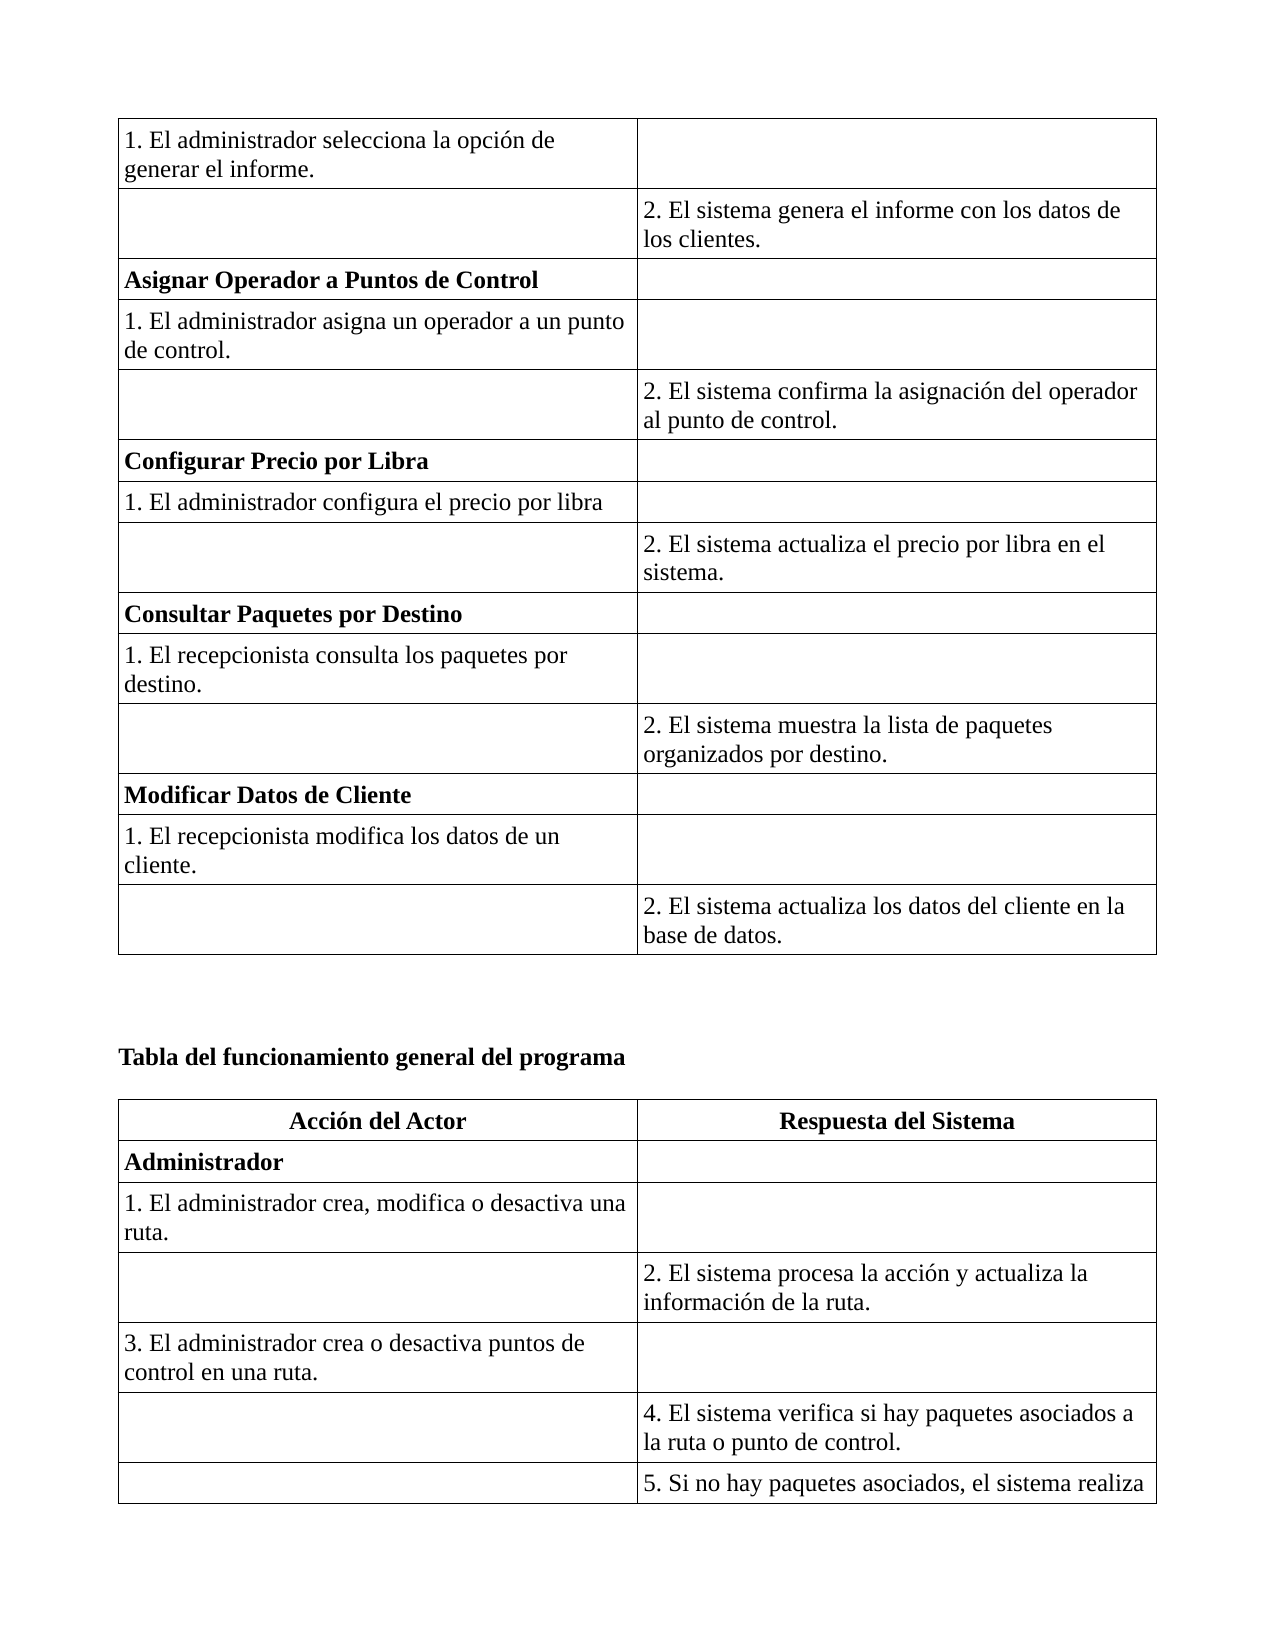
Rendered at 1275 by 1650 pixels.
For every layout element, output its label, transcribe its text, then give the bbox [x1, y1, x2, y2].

table_cell 2. El sistema genera el informe con los datos de los clientes. [638, 189, 1156, 258]
table_header Respuesta del Sistema [638, 1100, 1156, 1140]
table_cell [638, 774, 1156, 814]
table_cell Modificar Datos de Cliente [119, 774, 637, 814]
table_cell 2. El sistema muestra la lista de paquetes organizados por destino. [638, 704, 1156, 773]
table_cell 1. El administrador selecciona la opción de generar el informe. [119, 119, 637, 188]
text Tabla del funcionamiento general del programa [118, 1042, 1157, 1070]
table_cell Asignar Operador a Puntos de Control [119, 259, 637, 299]
table_cell [638, 482, 1156, 522]
table_cell 1. El administrador crea, modifica o desactiva una ruta. [119, 1183, 637, 1252]
table_cell 2. El sistema procesa la acción y actualiza la información de la ruta. [638, 1253, 1156, 1322]
table_cell Configurar Precio por Libra [119, 440, 637, 481]
table_cell [119, 523, 637, 592]
table_cell [638, 593, 1156, 633]
table_cell 3. El administrador crea o desactiva puntos de control en una ruta. [119, 1323, 637, 1392]
table_cell 2. El sistema actualiza los datos del cliente en la base de datos. [638, 885, 1156, 954]
table_cell [638, 440, 1156, 481]
table_cell 5. Si no hay paquetes asociados, el sistema realiza [638, 1463, 1156, 1503]
table_cell [638, 1323, 1156, 1392]
table_cell Consultar Paquetes por Destino [119, 593, 637, 633]
table_cell [119, 1253, 637, 1322]
table_cell 1. El administrador configura el precio por libra [119, 482, 637, 522]
table_cell 1. El recepcionista modifica los datos de un cliente. [119, 815, 637, 884]
table_cell [638, 259, 1156, 299]
table_cell [119, 1393, 637, 1462]
table_cell [119, 370, 637, 439]
table_cell [638, 119, 1156, 188]
table_cell Administrador [119, 1141, 637, 1182]
table_cell [119, 704, 637, 773]
table_cell [119, 885, 637, 954]
table_cell 1. El administrador asigna un operador a un punto de control. [119, 300, 637, 369]
table_cell 4. El sistema verifica si hay paquetes asociados a la ruta o punto de control. [638, 1393, 1156, 1462]
table_cell [638, 815, 1156, 884]
table_header Acción del Actor [119, 1100, 637, 1140]
table_cell 2. El sistema actualiza el precio por libra en el sistema. [638, 523, 1156, 592]
table_cell [638, 1141, 1156, 1182]
table_cell [638, 300, 1156, 369]
table_cell [119, 1463, 637, 1503]
table_cell [638, 634, 1156, 703]
table_cell 1. El recepcionista consulta los paquetes por destino. [119, 634, 637, 703]
table_cell [119, 189, 637, 258]
table_cell [638, 1183, 1156, 1252]
table_cell 2. El sistema confirma la asignación del operador al punto de control. [638, 370, 1156, 439]
